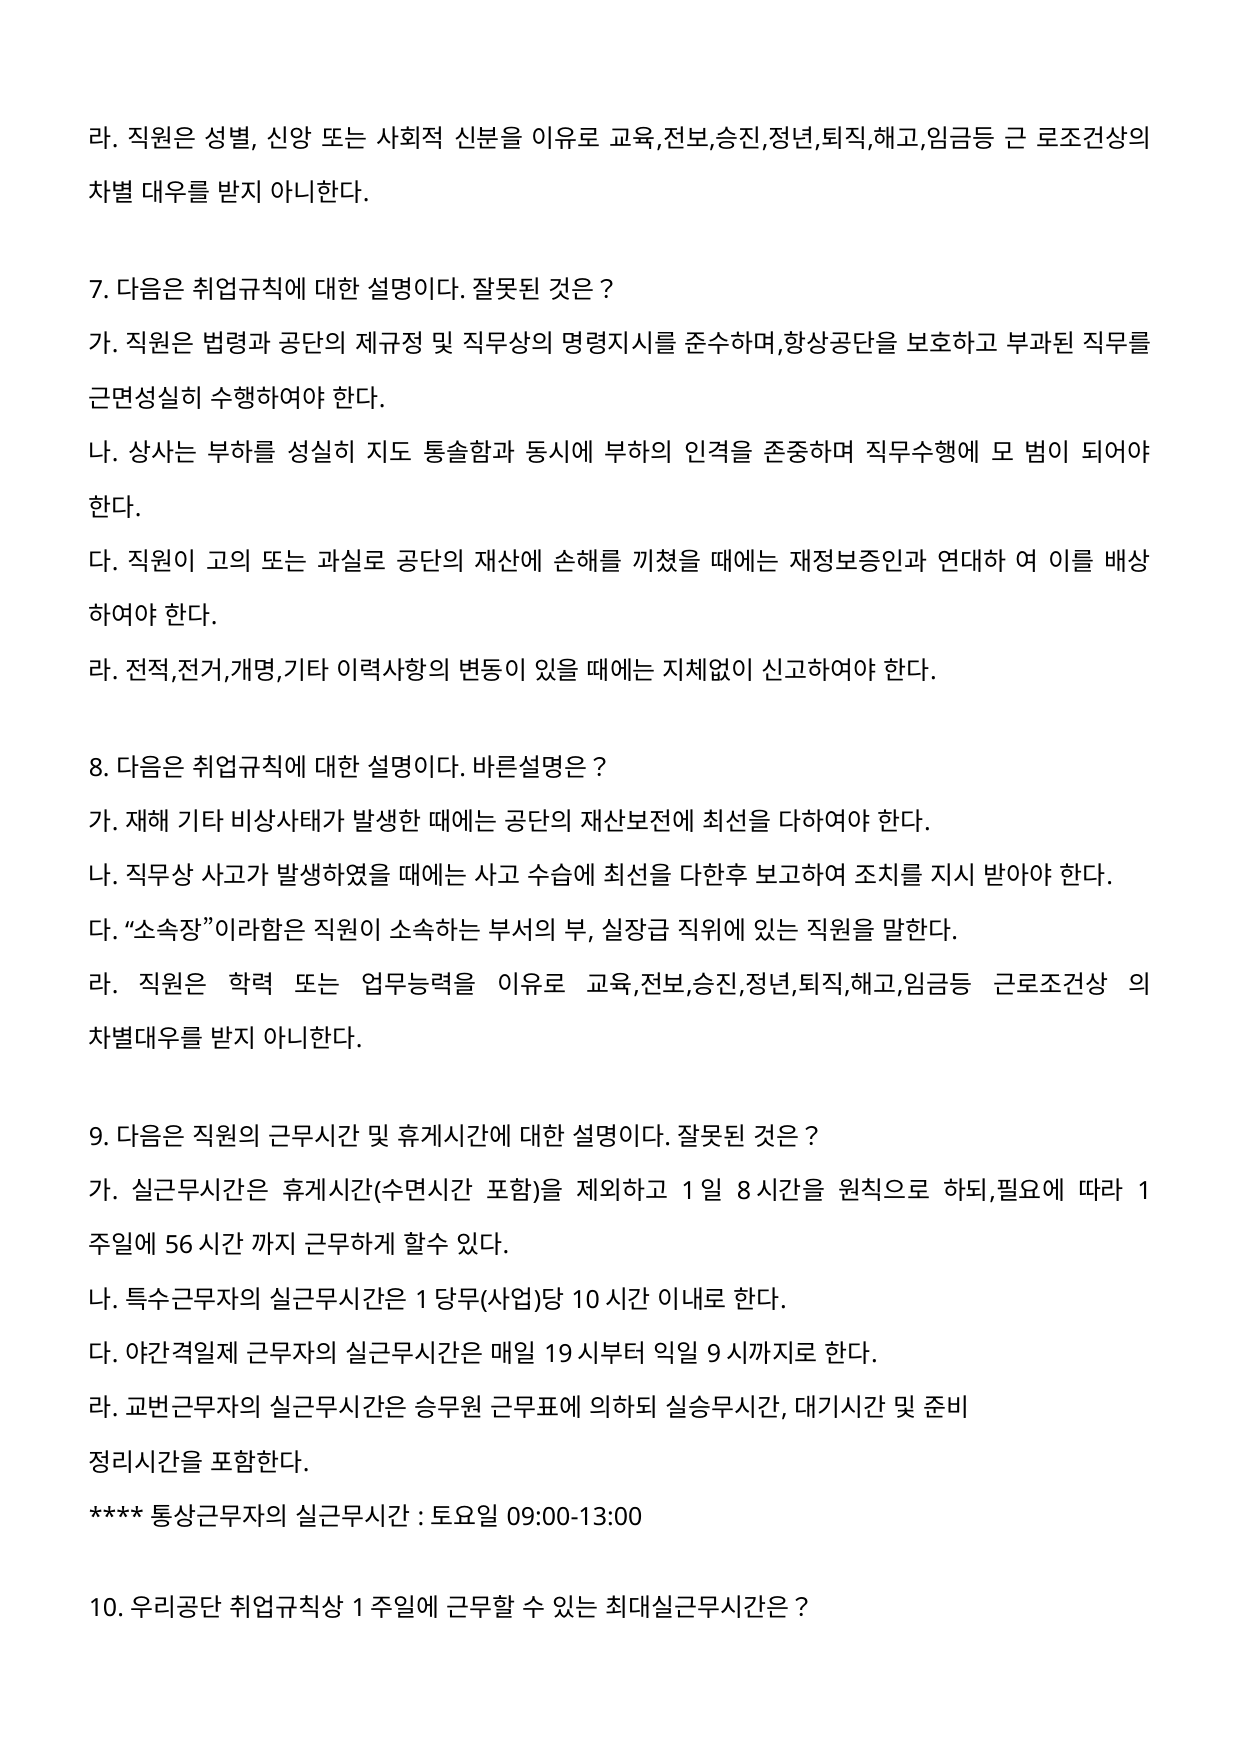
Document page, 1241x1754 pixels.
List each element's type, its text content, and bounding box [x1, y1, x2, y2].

text 다. “소속장”이라함은 직원이 소속하는 부서의 부, 실장급 직위에 있는 직원을 말한다. [88, 910, 1152, 946]
text 9. 다음은 직원의 근무시간 및 휴게시간에 대한 설명이다. 잘못된 것은？ [88, 1116, 1152, 1152]
text 라. 직원은 성별, 신앙 또는 사회적 신분을 이유로 교육,전보,승진,정년,퇴직,해고,임금등 근 로조건상의 차별 대우를 받지 아니한다. [88, 118, 1152, 209]
text 7. 다음은 취업규칙에 대한 설명이다. 잘못된 것은？ [88, 269, 1152, 306]
text 가. 재해 기타 비상사태가 발생한 때에는 공단의 재산보전에 최선을 다하여야 한다. [88, 801, 1152, 838]
text 라. 직원은 학력 또는 업무능력을 이유로 교육,전보,승진,정년,퇴직,해고,임금등 근로조건상 의 차별대우를 받지 아니한다. [88, 964, 1152, 1055]
text 나. 직무상 사고가 발생하였을 때에는 사고 수습에 최선을 다한후 보고하여 조치를 지시 받아야 한다. [88, 856, 1152, 892]
text 가. 직원은 법령과 공단의 제규정 및 직무상의 명령지시를 준수하며,항상공단을 보호하고 부과된 직무를 근면성실히 수행하여야 한다. [88, 324, 1152, 414]
text 정리시간을 포함한다. [88, 1442, 1152, 1478]
text 라. 교번근무자의 실근무시간은 승무원 근무표에 의하되 실승무시간, 대기시간 및 준비 [88, 1388, 1152, 1424]
text 나. 상사는 부하를 성실히 지도 통솔함과 동시에 부하의 인격을 존중하며 직무수행에 모 범이 되어야 한다. [88, 433, 1152, 523]
text 10. 우리공단 취업규칙상 1주일에 근무할 수 있는 최대실근무시간은？ [88, 1588, 1152, 1624]
text 8. 다음은 취업규칙에 대한 설명이다. 바른설명은？ [88, 747, 1152, 783]
text 다. 직원이 고의 또는 과실로 공단의 재산에 손해를 끼쳤을 때에는 재정보증인과 연대하 여 이를 배상 하여야 한다. [88, 541, 1152, 632]
text **** 통상근무자의 실근무시간 : 토요일 09:00-13:00 [88, 1497, 1152, 1533]
text 다. 야간격일제 근무자의 실근무시간은 매일 19시부터 익일 9시까지로 한다. [88, 1333, 1152, 1370]
text 나. 특수근무자의 실근무시간은 1당무(사업)당 10시간 이내로 한다. [88, 1279, 1152, 1315]
text 가. 실근무시간은 휴게시간(수면시간 포함)을 제외하고 1일 8시간을 원칙으로 하되,필요에 따라 1주일에 56시간 까지 근무하게 할수 있다. [88, 1170, 1152, 1261]
text 라. 전적,전거,개명,기타 이력사항의 변동이 있을 때에는 지체없이 신고하여야 한다. [88, 650, 1152, 686]
